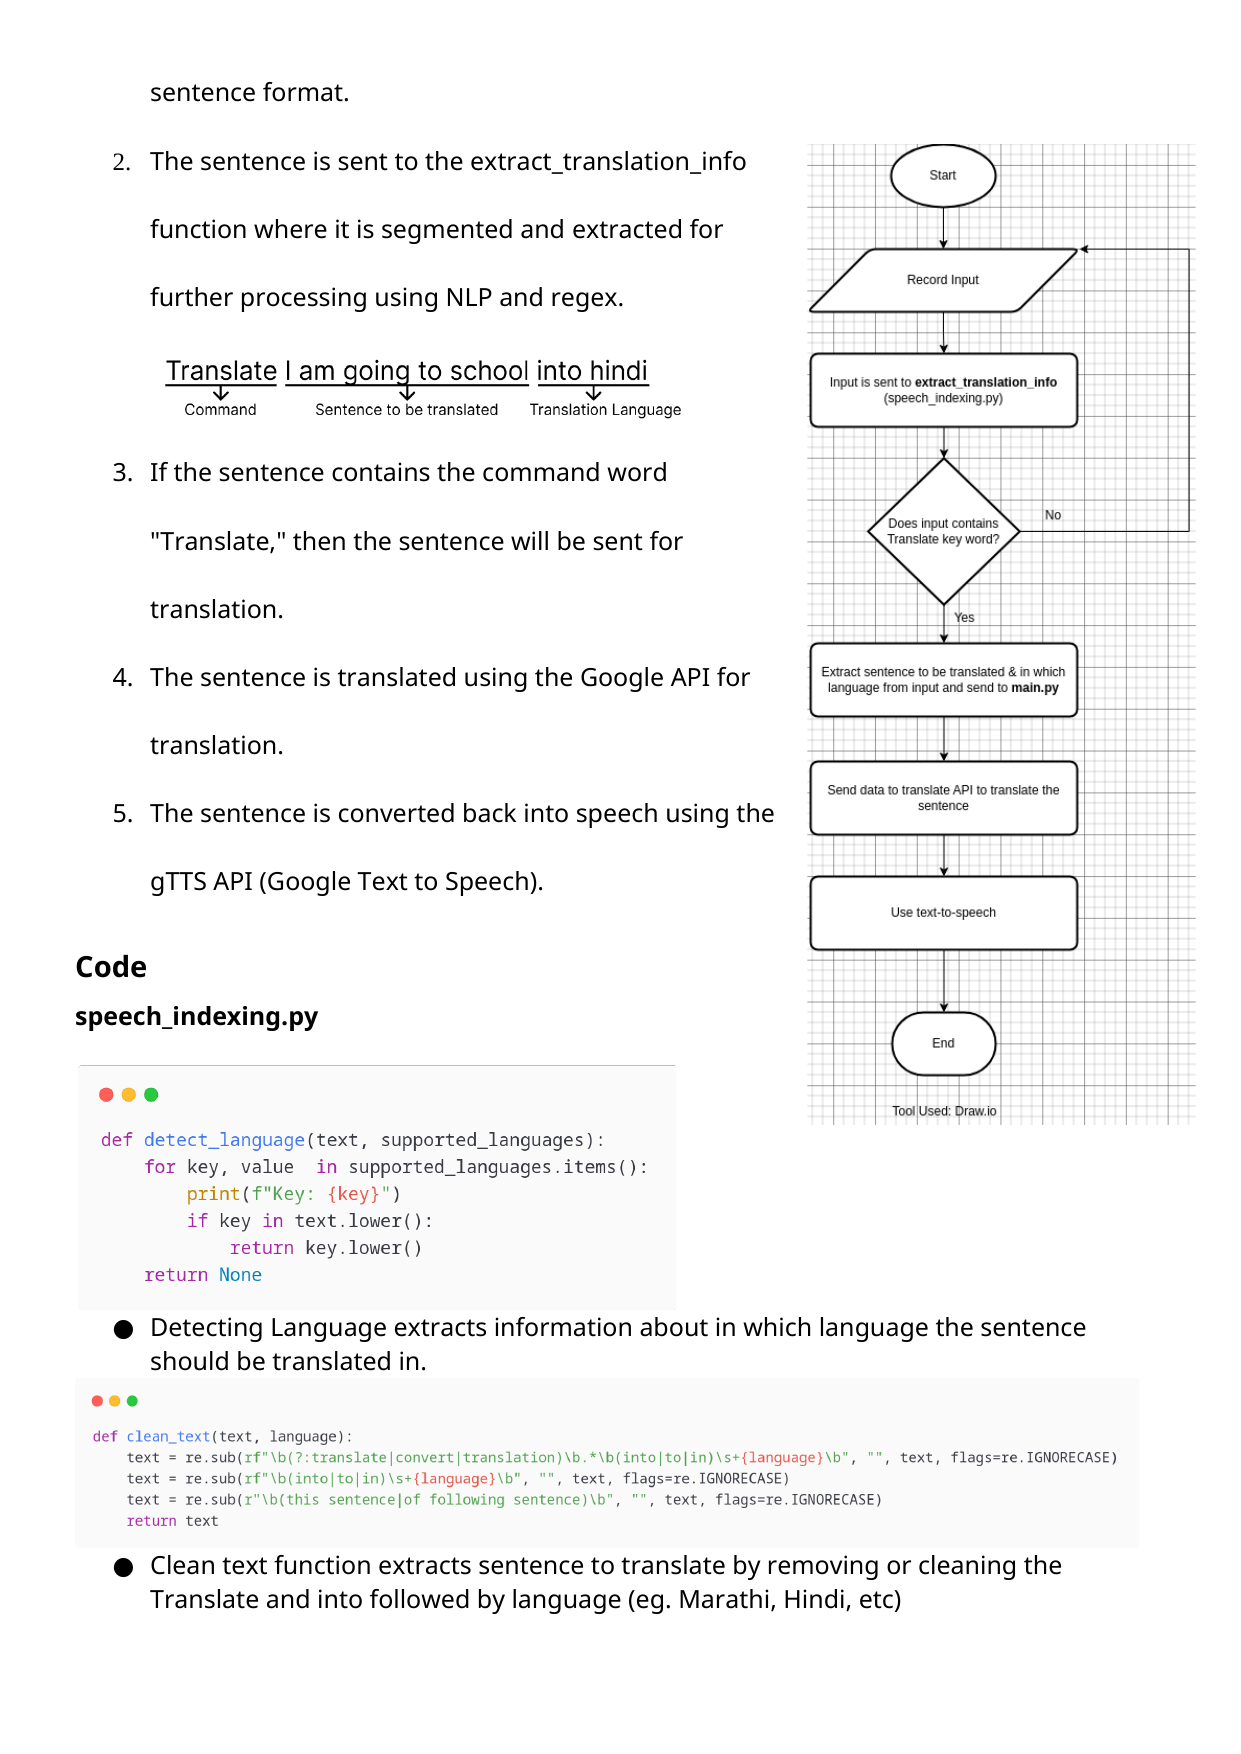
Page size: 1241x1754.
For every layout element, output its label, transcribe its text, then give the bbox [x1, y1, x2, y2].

list sentence format. [112, 75, 1165, 109]
text speech_indexing.py [75, 999, 807, 1033]
list The sentence is converted back into speech using the gTTS API (Google Text to Speech). [112, 796, 807, 898]
subtitle Code [75, 947, 807, 986]
list The sentence is sent to the extract_translation_info function where it is segmented and extracted for further processing using NLP and regex. [112, 143, 1165, 426]
list Clean text function extracts sentence to translate by removing or cleaning the Translate and into followed by language (eg. Marathi, Hindi, etc) [112, 1548, 1165, 1616]
list The sentence is translated using the Google API for translation. [112, 659, 807, 762]
list Detecting Language extracts information about in which language the sentence should be translated in. [112, 1062, 1165, 1377]
list If the sentence contains the command word "Translate," then the sentence will be sent for translation. [112, 455, 807, 625]
